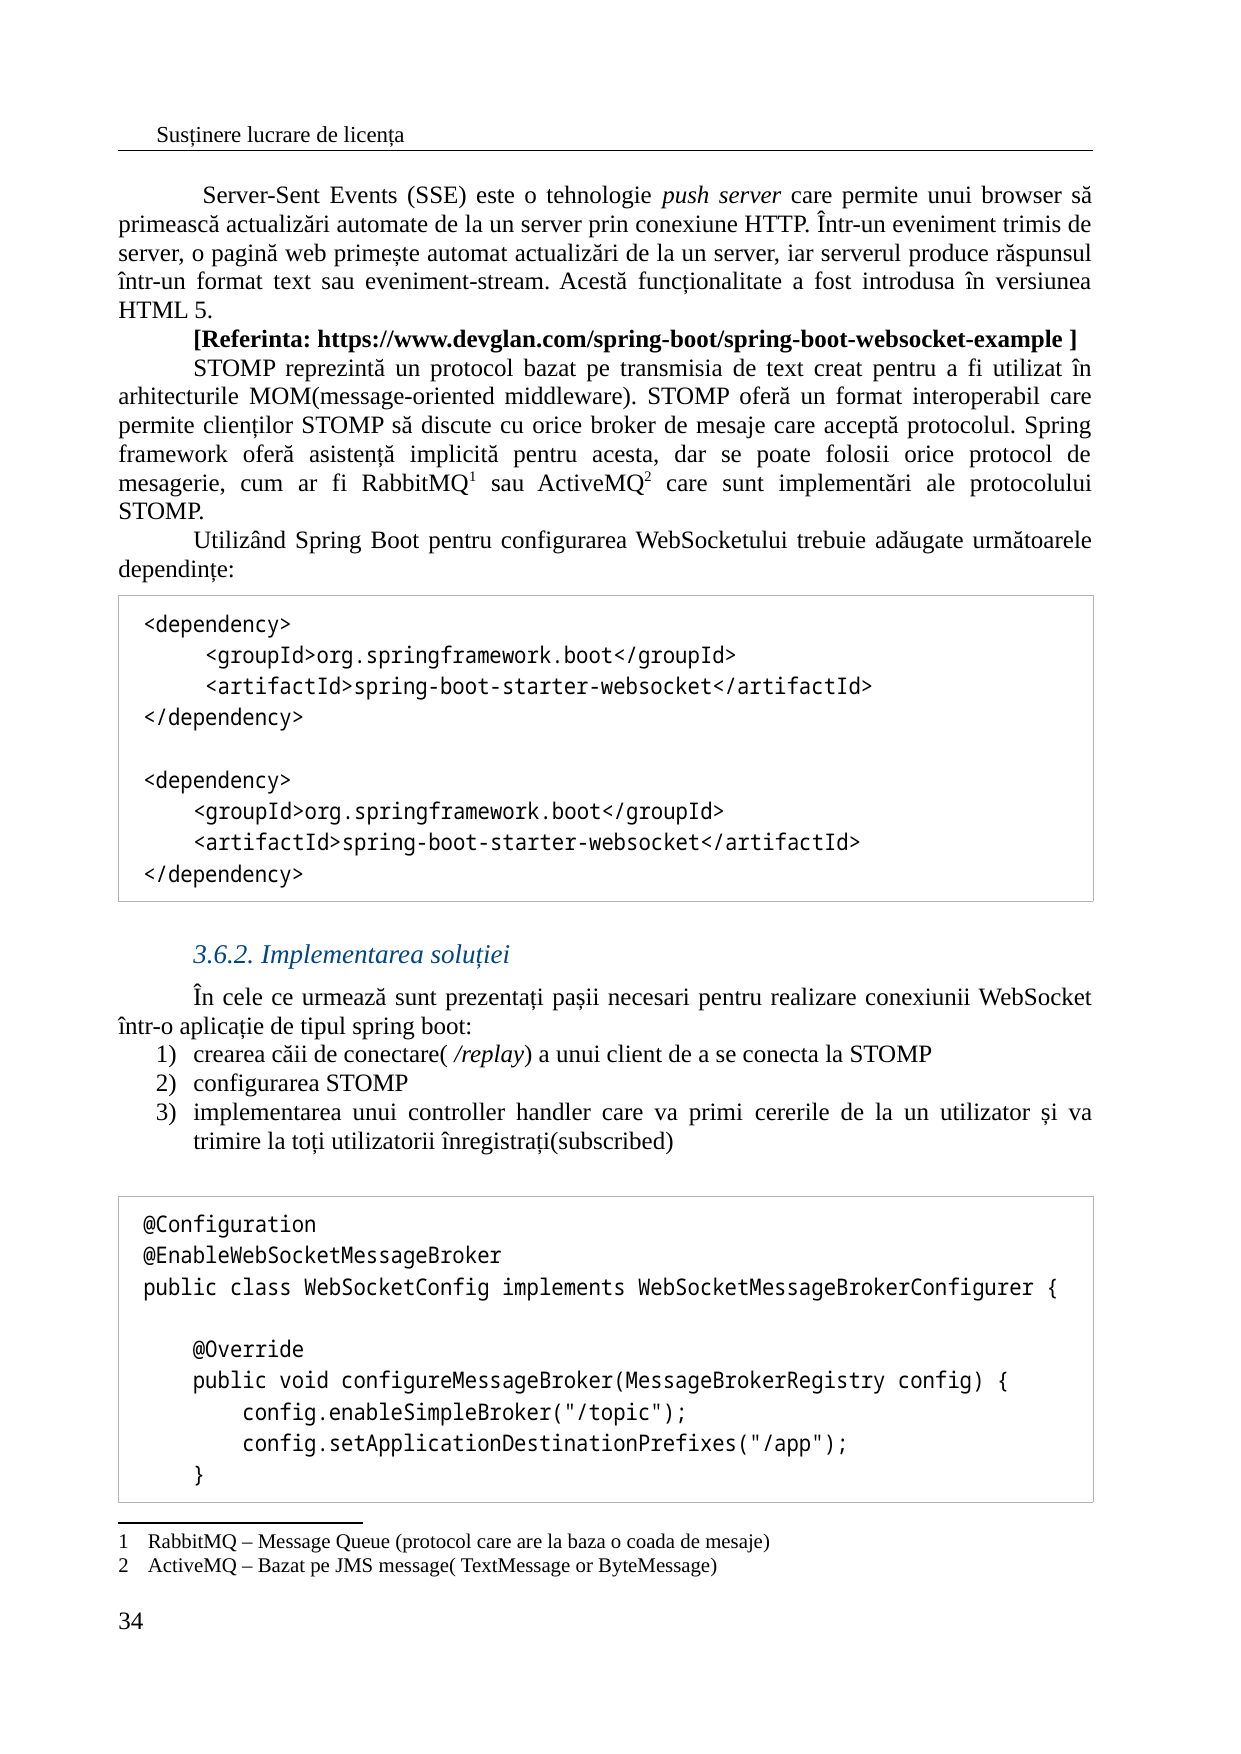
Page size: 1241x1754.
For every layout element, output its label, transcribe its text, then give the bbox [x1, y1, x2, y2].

text config.setApplicationDestinationPrefixes("/app"); [119, 1414, 1093, 1446]
text <dependency> [119, 751, 1093, 783]
text public class WebSocketConfig implements WebSocketMessageBrokerConfigurer { [119, 1258, 1093, 1302]
list crearea căii de conectare( /replay) a unui client de a se conecta la STOMP [156, 1039, 1093, 1068]
list configurarea STOMP [156, 1068, 1093, 1097]
text public void configureMessageBroker(MessageBrokerRegistry config) { [119, 1352, 1093, 1383]
text [Referinta: https://www.devglan.com/spring-boot/spring-boot-websocket-example ] [118, 324, 1093, 353]
text <artifactId>spring-boot-starter-websocket</artifactId> [119, 658, 1093, 689]
subtitle Implementarea soluției [193, 938, 1093, 970]
text Utilizând Spring Boot pentru configurarea WebSocketului trebuie adăugate următoarele dependințe: [118, 525, 1093, 583]
text @Configuration [119, 1197, 1093, 1227]
text @EnableWebSocketMessageBroker [119, 1227, 1093, 1258]
text În cele ce urmează sunt prezentați pașii necesari pentru realizare conexiunii WebSocket într-o aplicație de tipul spring boot: [118, 982, 1093, 1039]
list implementarea unui controller handler care va primi cererile de la un utilizator și va trimire la toți utilizatorii înregistrați(subscribed) [156, 1097, 1093, 1154]
text <groupId>org.springframework.boot</groupId> [119, 783, 1093, 814]
text ActiveMQ – Bazat pe JMS message( TextMessage or ByteMessage) [118, 1553, 1093, 1577]
text STOMP reprezintă un protocol bazat pe transmisia de text creat pentru a fi utilizat în arhitecturile MOM(message-oriented middleware). STOMP oferă un format interoperabil care permite clienților STOMP să discute cu orice broker de mesaje care acceptă protocolul. Spring framework oferă asistență implicită pentru acesta, dar se poate folosii orice protocol de mesagerie, cum ar fi RabbitMQ sau ActiveMQ care sunt implementări ale protocolului STOMP. [118, 353, 1093, 525]
text config.enableSimpleBroker("/topic"); [119, 1383, 1093, 1414]
text RabbitMQ – Message Queue (protocol care are la baza o coada de mesaje) [118, 1529, 1093, 1553]
text </dependency> [119, 845, 1093, 901]
text <artifactId>spring-boot-starter-websocket</artifactId> [119, 814, 1093, 845]
text <groupId>org.springframework.boot</groupId> [119, 626, 1093, 658]
text Server-Sent Events (SSE) este o tehnologie push server care permite unui browser să primească actualizări automate de la un server prin conexiune HTTP. Într-un eveniment trimis de server, o pagină web primește automat actualizări de la un server, iar serverul produce răspunsul într-un format text sau eveniment-stream. Acestă funcționalitate a fost introdusa în versiunea HTML 5. [118, 180, 1093, 324]
text </dependency> [119, 689, 1093, 733]
text } [119, 1446, 1093, 1502]
text @Override [119, 1321, 1093, 1352]
text <dependency> [119, 596, 1093, 626]
